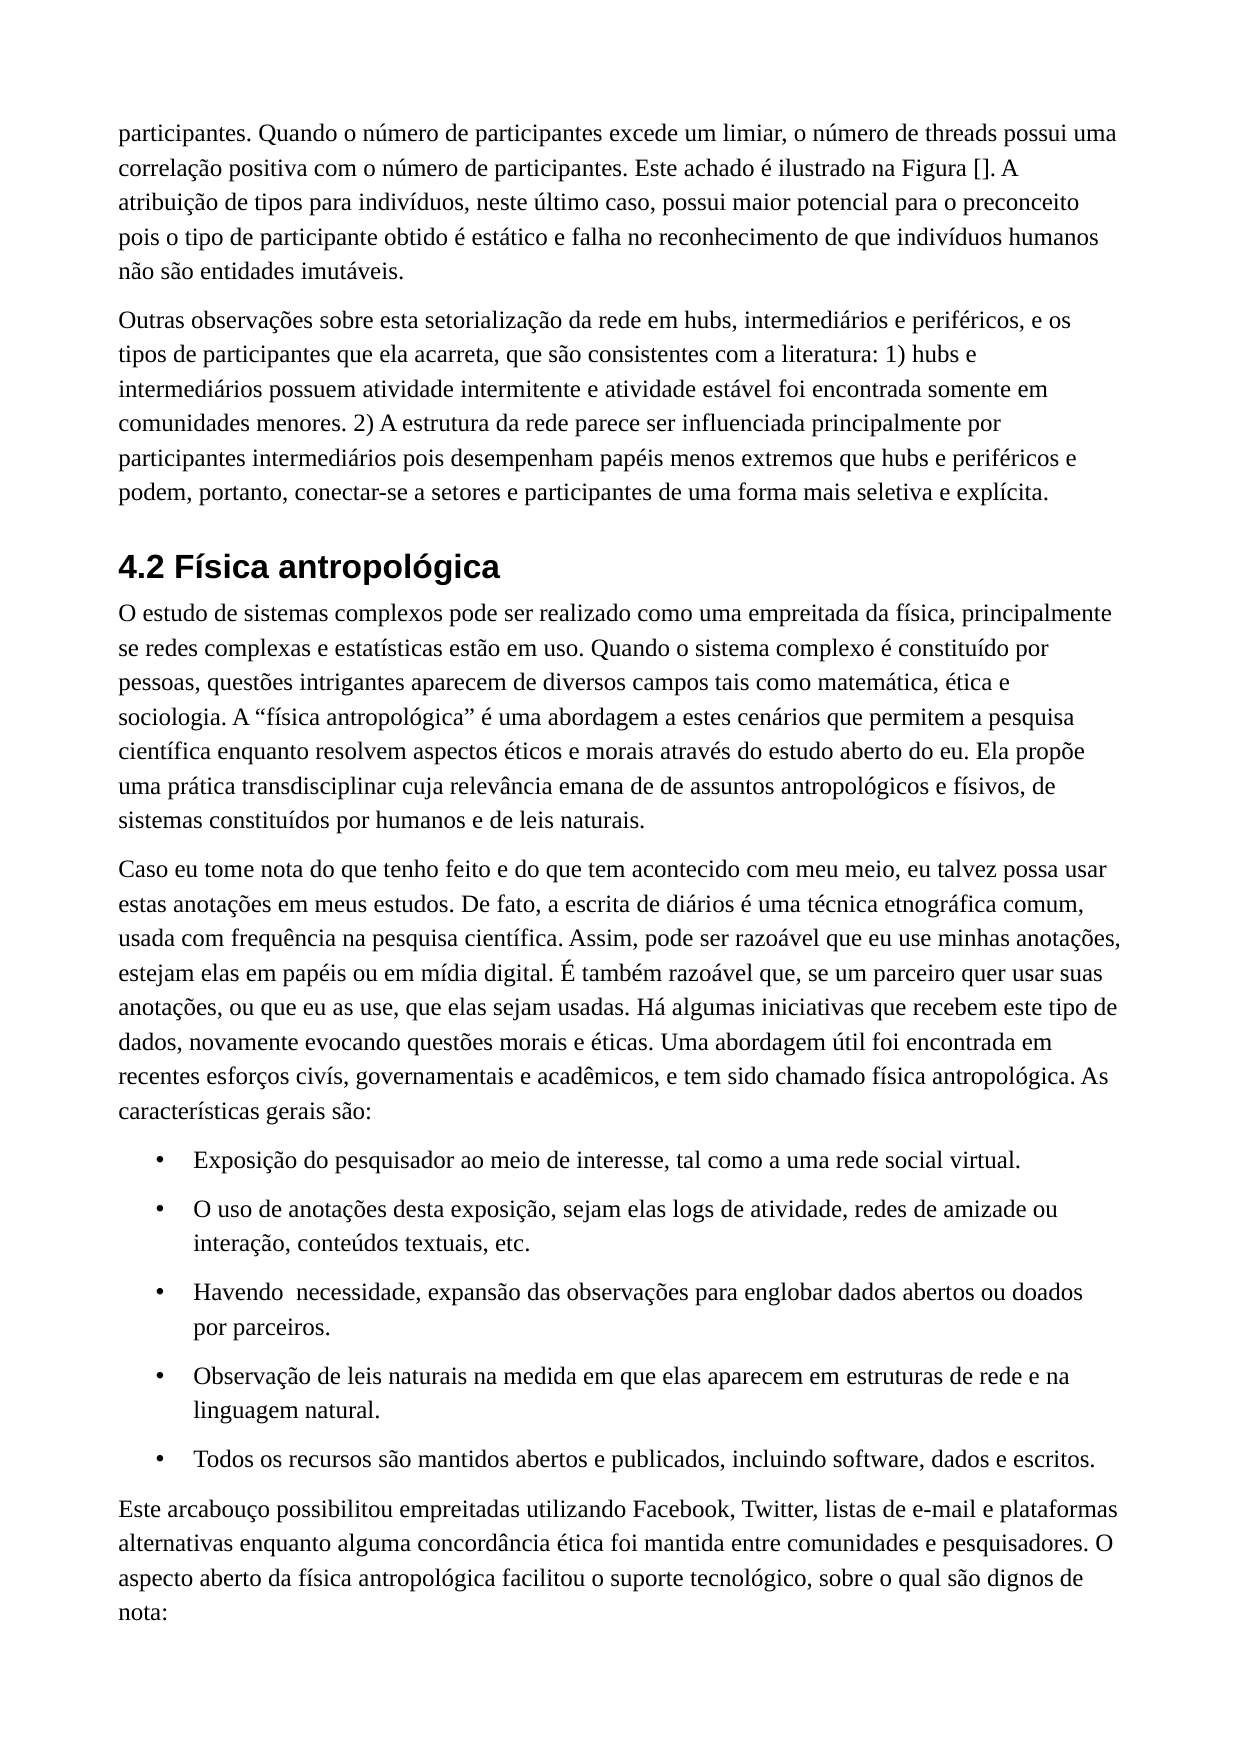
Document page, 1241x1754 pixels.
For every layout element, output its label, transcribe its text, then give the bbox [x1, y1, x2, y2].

list Exposição do pesquisador ao meio de interesse, tal como a uma rede social virtual. [156, 1145, 1122, 1174]
text O estudo de sistemas complexos pode ser realizado como uma empreitada da física, principalmente se redes complexas e estatísticas estão em uso. Quando o sistema complexo é constituído por pessoas, questões intrigantes aparecem de diversos campos tais como matemática, ética e sociologia. A “física antropológica” é uma abordagem a estes cenários que permitem a pesquisa científica enquanto resolvem aspectos éticos e morais através do estudo aberto do eu. Ela propõe uma prática transdisciplinar cuja relevância emana de de assuntos antropológicos e físivos, de sistemas constituídos por humanos e de leis naturais. [118, 598, 1122, 834]
text Caso eu tome nota do que tenho feito e do que tem acontecido com meu meio, eu talvez possa usar estas anotações em meus estudos. De fato, a escrita de diários é uma técnica etnográfica comum, usada com frequência na pesquisa científica. Assim, pode ser razoável que eu use minhas anotações, estejam elas em papéis ou em mídia digital. É também razoável que, se um parceiro quer usar suas anotações, ou que eu as use, que elas sejam usadas. Há algumas iniciativas que recebem este tipo de dados, novamente evocando questões morais e éticas. Uma abordagem útil foi encontrada em recentes esforços civís, governamentais e acadêmicos, e tem sido chamado física antropológica. As características gerais são: [118, 854, 1122, 1124]
list Todos os recursos são mantidos abertos e publicados, incluindo software, dados e escritos. [156, 1444, 1122, 1473]
text Outras observações sobre esta setorialização da rede em hubs, intermediários e periféricos, e os tipos de participantes que ela acarreta, que são consistentes com a literatura: 1) hubs e intermediários possuem atividade intermitente e atividade estável foi encontrada somente em comunidades menores. 2) A estrutura da rede parece ser influenciada principalmente por participantes intermediários pois desempenham papéis menos extremos que hubs e periféricos e podem, portanto, conectar-se a setores e participantes de uma forma mais seletiva e explícita. [118, 305, 1122, 506]
list Observação de leis naturais na medida em que elas aparecem em estruturas de rede e na linguagem natural. [156, 1361, 1122, 1424]
list O uso de anotações desta exposição, sejam elas logs de atividade, redes de amizade ou interação, conteúdos textuais, etc. [156, 1194, 1122, 1257]
subtitle 4.2 Física antropológica [118, 547, 1122, 586]
text participantes. Quando o número de participantes excede um limiar, o número de threads possui uma correlação positiva com o número de participantes. Este achado é ilustrado na Figura []. A atribuição de tipos para indivíduos, neste último caso, possui maior potencial para o preconceito pois o tipo de participante obtido é estático e falha no reconhecimento de que indivíduos humanos não são entidades imutáveis. [118, 118, 1122, 285]
text Este arcabouço possibilitou empreitadas utilizando Facebook, Twitter, listas de e-mail e plataformas alternativas enquanto alguma concordância ética foi mantida entre comunidades e pesquisadores. O aspecto aberto da física antropológica facilitou o suporte tecnológico, sobre o qual são dignos de nota: [118, 1494, 1122, 1626]
list Havendo necessidade, expansão das observações para englobar dados abertos ou doados por parceiros. [156, 1277, 1122, 1341]
